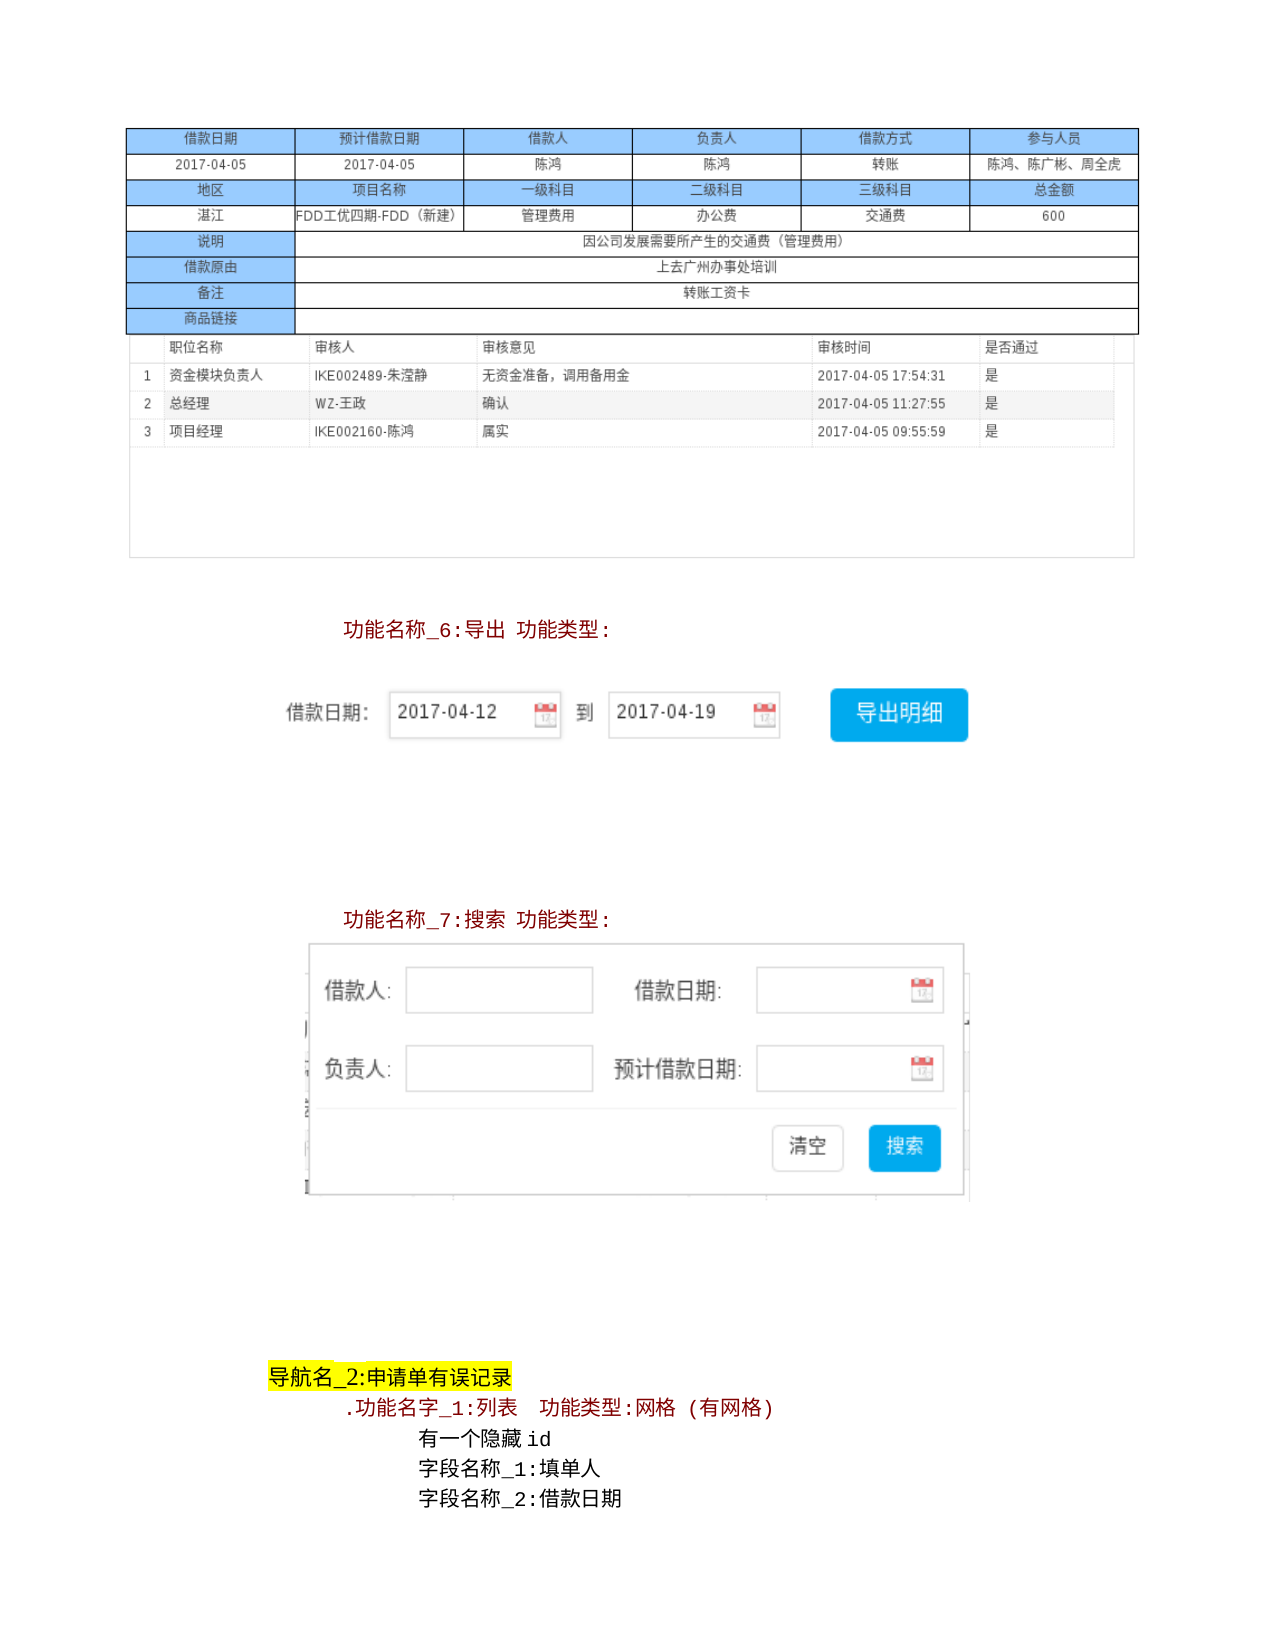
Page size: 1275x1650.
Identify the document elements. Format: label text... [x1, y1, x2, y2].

text 功能名称_6:导出 功能类型: [118, 613, 1157, 644]
text 功能名称_7:搜索 功能类型: [118, 904, 1157, 934]
picture [258, 643, 1017, 802]
text 有一个隐藏id [118, 1422, 1157, 1452]
picture [118, 118, 1157, 566]
text 字段名称_1:填单人 [118, 1452, 1157, 1483]
text 导航名_2:申请单有误记录 [118, 1360, 1157, 1391]
picture [304, 934, 971, 1202]
text .功能名字_1:列表 功能类型:网格 (有网格) [118, 1391, 1157, 1422]
text 字段名称_2:借款日期 [118, 1483, 1157, 1513]
